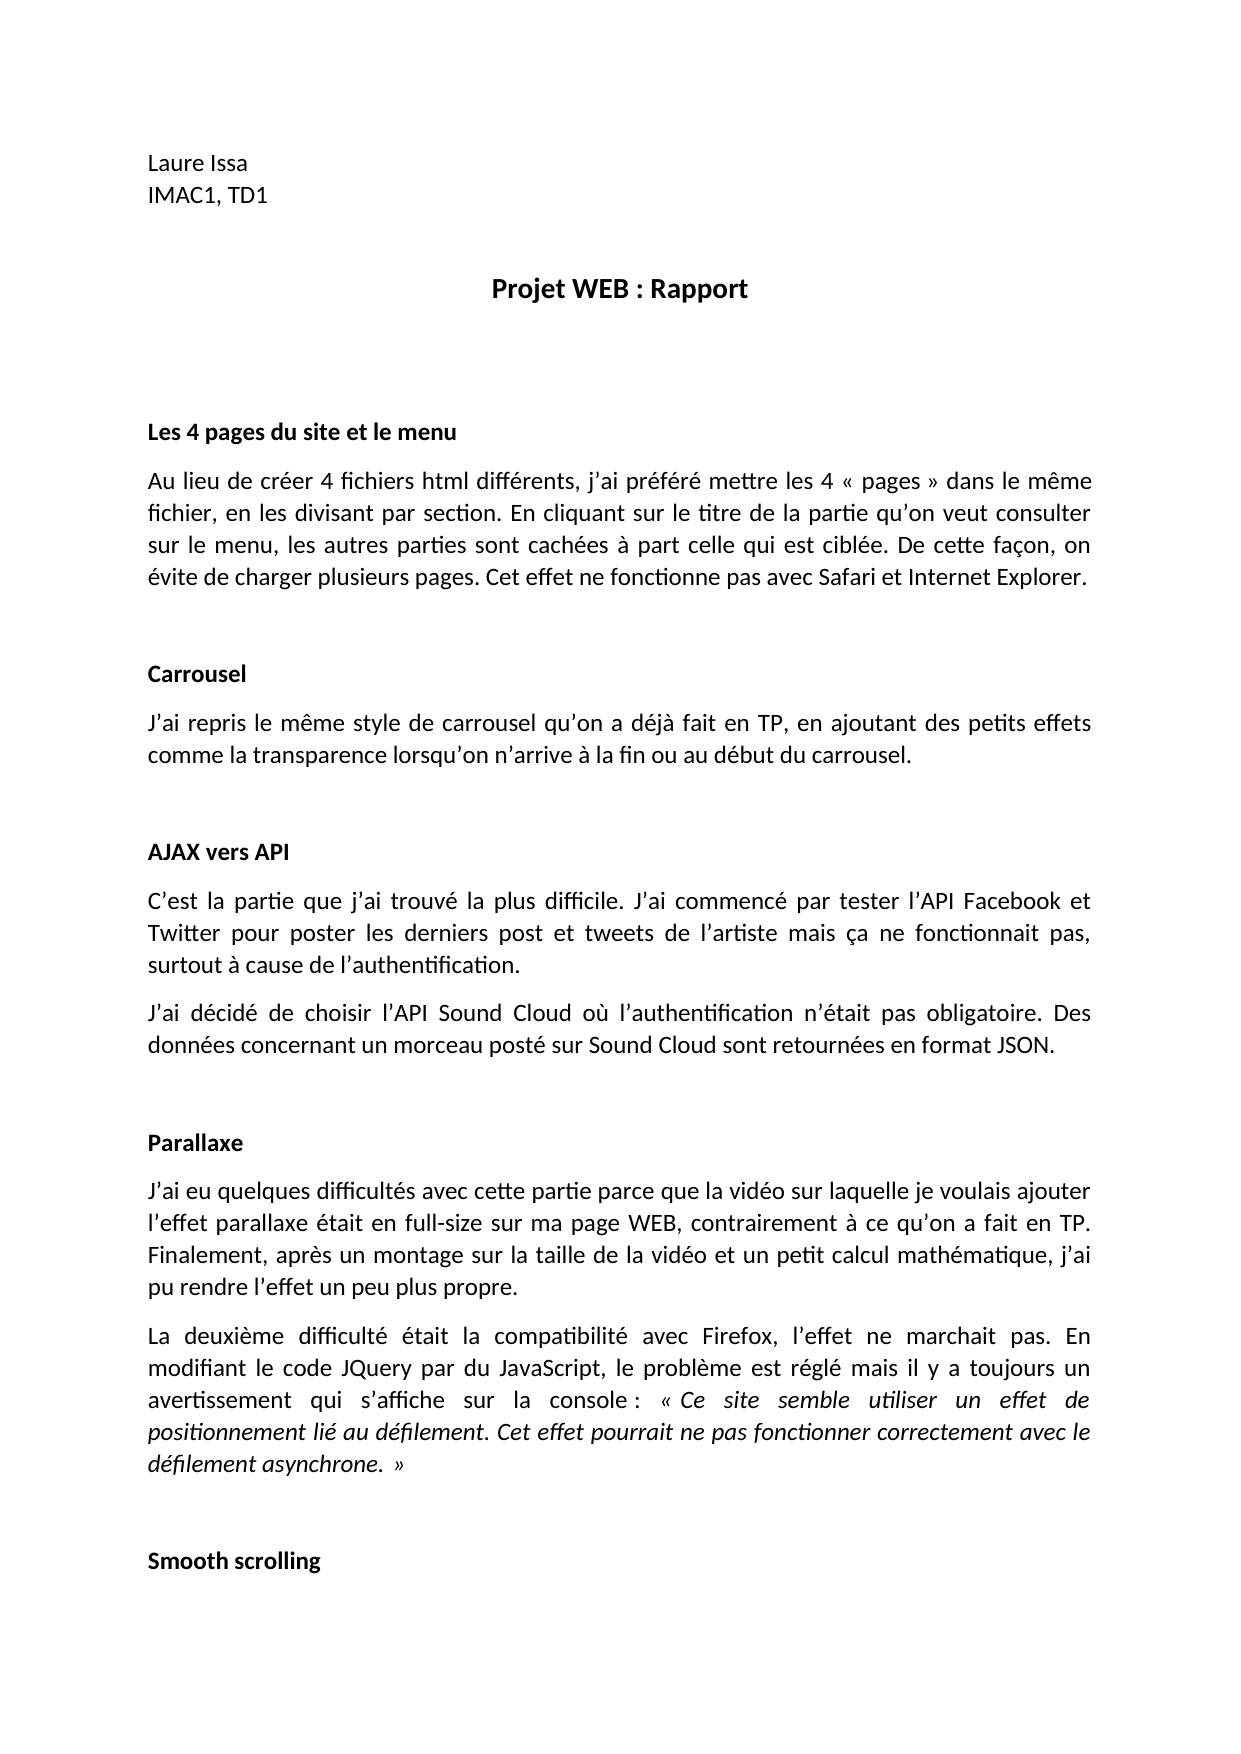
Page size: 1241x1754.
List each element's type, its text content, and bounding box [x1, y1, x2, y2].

text La deuxième difficulté était la compatibilité avec Firefox, l’effet ne marchait pas. En modifiant le code JQuery par du JavaScript, le problème est réglé mais il y a toujours un avertissement qui s’affiche sur la console : « Ce site semble utiliser un effet de positionnement lié au défilement. Cet effet pourrait ne pas fonctionner correctement avec le défilement asynchrone. » [148, 1320, 1093, 1478]
text Smooth scrolling [148, 1545, 1093, 1576]
text Au lieu de créer 4 fichiers html différents, j’ai préféré mettre les 4 « pages » dans le même fichier, en les divisant par section. En cliquant sur le titre de la partie qu’on veut consulter sur le menu, les autres parties sont cachées à part celle qui est ciblée. De cette façon, on évite de charger plusieurs pages. Cet effet ne fonctionne pas avec Safari et Internet Explorer. [148, 465, 1093, 592]
text C’est la partie que j’ai trouvé la plus difficile. J’ai commencé par tester l’API Facebook et Twitter pour poster les derniers post et tweets de l’artiste mais ça ne fonctionnait pas, surtout à cause de l’authentification. [148, 885, 1093, 979]
text Les 4 pages du site et le menu [148, 416, 1093, 447]
text J’ai eu quelques difficultés avec cette partie parce que la vidéo sur laquelle je voulais ajouter l’effet parallaxe était en full-size sur ma page WEB, contrairement à ce qu’on a fait en TP. Finalement, après un montage sur la taille de la vidéo et un petit calcul mathématique, j’ai pu rendre l’effet un peu plus propre. [148, 1175, 1093, 1302]
text AJAX vers API [148, 836, 1093, 867]
text Laure Issa [148, 148, 1093, 178]
text J’ai décidé de choisir l’API Sound Cloud où l’authentification n’était pas obligatoire. Des données concernant un morceau posté sur Sound Cloud sont retournées en format JSON. [148, 997, 1093, 1060]
text J’ai repris le même style de carrousel qu’on a déjà fait en TP, en ajoutant des petits effets comme la transparence lorsqu’on n’arrive à la fin ou au début du carrousel. [148, 707, 1093, 769]
text Parallaxe [148, 1127, 1093, 1157]
text IMAC1, TD1 [148, 179, 1093, 210]
text Projet WEB : Rapport [148, 270, 1093, 306]
text Carrousel [148, 658, 1093, 689]
